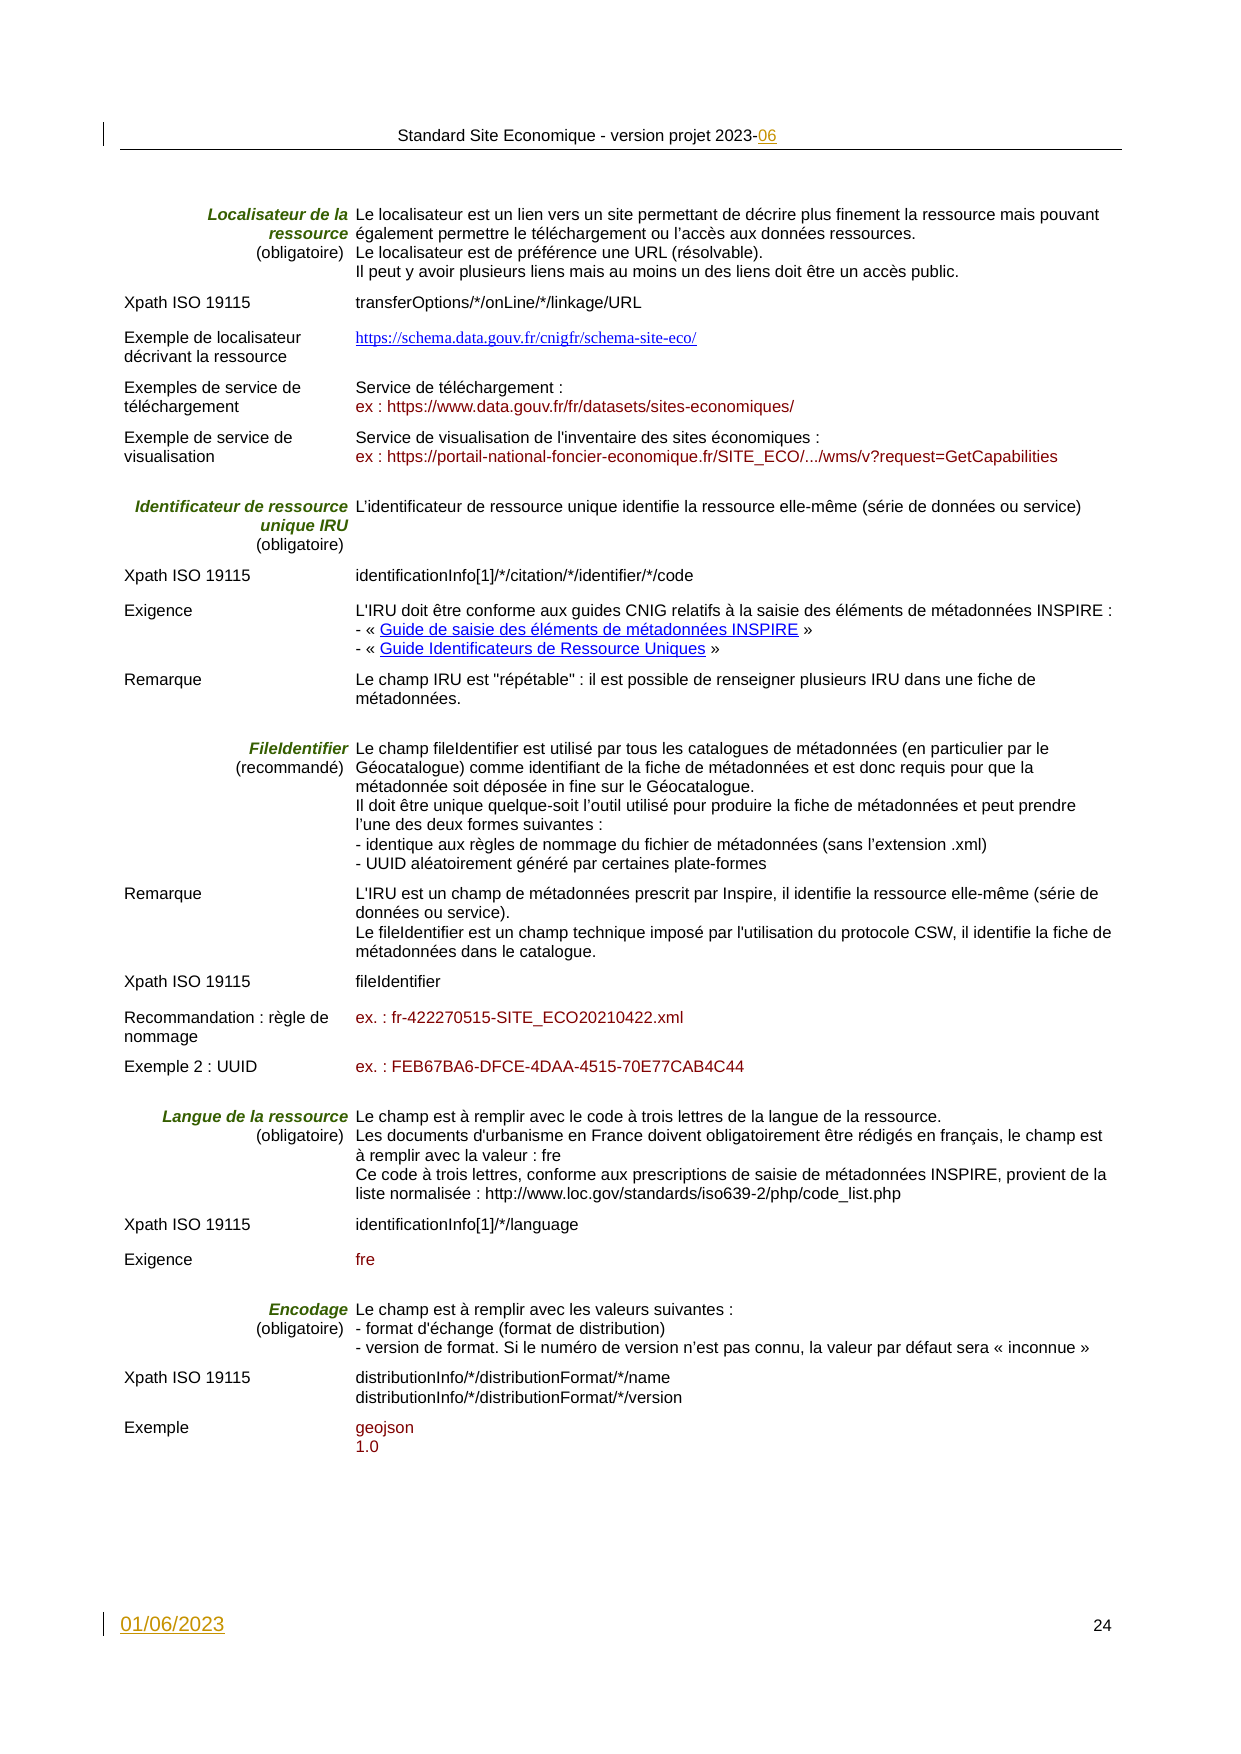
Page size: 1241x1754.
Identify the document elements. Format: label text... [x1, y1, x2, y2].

table_header Le champ est à remplir avec le code à trois lettres de la langue de la ressource. Les documents d'urbanisme en France doivent obligatoirement être rédigés en français, le champ est à remplir avec la valeur : fre Ce code à trois lettres, conforme aux prescriptions de saisie de métadonnées INSPIRE, provient de la liste normalisée : http://www.loc.gov/standards/iso639-2/php/code_list.php [355, 1101, 1122, 1209]
table_cell https://schema.data.gouv.fr/cnigfr/schema-site-eco/ [355, 322, 1122, 372]
table_cell ex. : FEB67BA6-DFCE-4DAA-4515-70E77CAB4C44 [355, 1052, 1122, 1082]
table_header Localisateur de la ressource (obligatoire) [118, 199, 355, 287]
table_header FileIdentifier (recommandé) [118, 733, 355, 878]
table_cell fileIdentifier [355, 967, 1122, 1002]
table_cell identificationInfo[1]/*/language [355, 1209, 1122, 1244]
table_header Le champ fileIdentifier est utilisé par tous les catalogues de métadonnées (en particulier par le Géocatalogue) comme identifiant de la fiche de métadonnées et est donc requis pour que la métadonnée soit déposée in fine sur le Géocatalogue. Il doit être unique quelque-soit l’outil utilisé pour produire la fiche de métadonnées et peut prendre l’une des deux formes suivantes : - identique aux règles de nommage du fichier de métadonnées (sans l’extension .xml) - UUID aléatoirement généré par certaines plate-formes [355, 733, 1122, 878]
table_cell Remarque [118, 664, 355, 714]
table_cell transferOptions/*/onLine/*/linkage/URL [355, 287, 1122, 322]
table_cell Remarque [118, 879, 355, 967]
table_cell Service de téléchargement : ex : https://www.data.gouv.fr/fr/datasets/sites-economiques/ [355, 372, 1122, 422]
table_header Le champ est à remplir avec les valeurs suivantes : - format d'échange (format de distribution) - version de format. Si le numéro de version n’est pas connu, la valeur par défaut sera « inconnue » [355, 1294, 1122, 1363]
table_cell Recommandation : règle de nommage [118, 1002, 355, 1052]
table_header Le localisateur est un lien vers un site permettant de décrire plus finement la ressource mais pouvant également permettre le téléchargement ou l’accès aux données ressources. Le localisateur est de préférence une URL (résolvable). Il peut y avoir plusieurs liens mais au moins un des liens doit être un accès public. [355, 199, 1122, 287]
table_cell distributionInfo/*/distributionFormat/*/name distributionInfo/*/distributionFormat/*/version [355, 1363, 1122, 1412]
table_cell Exemple de service de visualisation [118, 422, 355, 472]
table_cell Le champ IRU est "répétable" : il est possible de renseigner plusieurs IRU dans une fiche de métadonnées. [355, 664, 1122, 714]
table_cell geojson 1.0 [355, 1413, 1122, 1462]
table_cell Exemples de service de téléchargement [118, 372, 355, 422]
table_cell Xpath ISO 19115 [118, 560, 355, 595]
table_header Identificateur de ressource unique IRU (obligatoire) [118, 491, 355, 560]
table_header Encodage (obligatoire) [118, 1294, 355, 1363]
table_cell ex. : fr-422270515-SITE_ECO20210422.xml [355, 1002, 1122, 1052]
table_cell L'IRU est un champ de métadonnées prescrit par Inspire, il identifie la ressource elle-même (série de données ou service). Le fileIdentifier est un champ technique imposé par l'utilisation du protocole CSW, il identifie la fiche de métadonnées dans le catalogue. [355, 879, 1122, 967]
table_cell fre [355, 1244, 1122, 1274]
table_cell Xpath ISO 19115 [118, 287, 355, 322]
table_cell Exigence [118, 1244, 355, 1274]
table_cell Exemple [118, 1413, 355, 1462]
table_cell Exigence [118, 595, 355, 664]
table_header Langue de la ressource (obligatoire) [118, 1101, 355, 1209]
table_cell Xpath ISO 19115 [118, 1209, 355, 1244]
table_cell Service de visualisation de l'inventaire des sites économiques : ex : https://portail-national-foncier-economique.fr/SITE_ECO/.../wms/v?request=GetCapabilities [355, 422, 1122, 472]
table_cell Xpath ISO 19115 [118, 1363, 355, 1412]
table_cell Xpath ISO 19115 [118, 967, 355, 1002]
table_cell identificationInfo[1]/*/citation/*/identifier/*/code [355, 560, 1122, 595]
table_cell L'IRU doit être conforme aux guides CNIG relatifs à la saisie des éléments de métadonnées INSPIRE : - « Guide de saisie des éléments de métadonnées INSPIRE » - « Guide Identificateurs de Ressource Uniques » [355, 595, 1122, 664]
table_cell Exemple de localisateur décrivant la ressource [118, 322, 355, 372]
table_header L’identificateur de ressource unique identifie la ressource elle-même (série de données ou service) [355, 491, 1122, 560]
table_cell Exemple 2 : UUID [118, 1052, 355, 1082]
